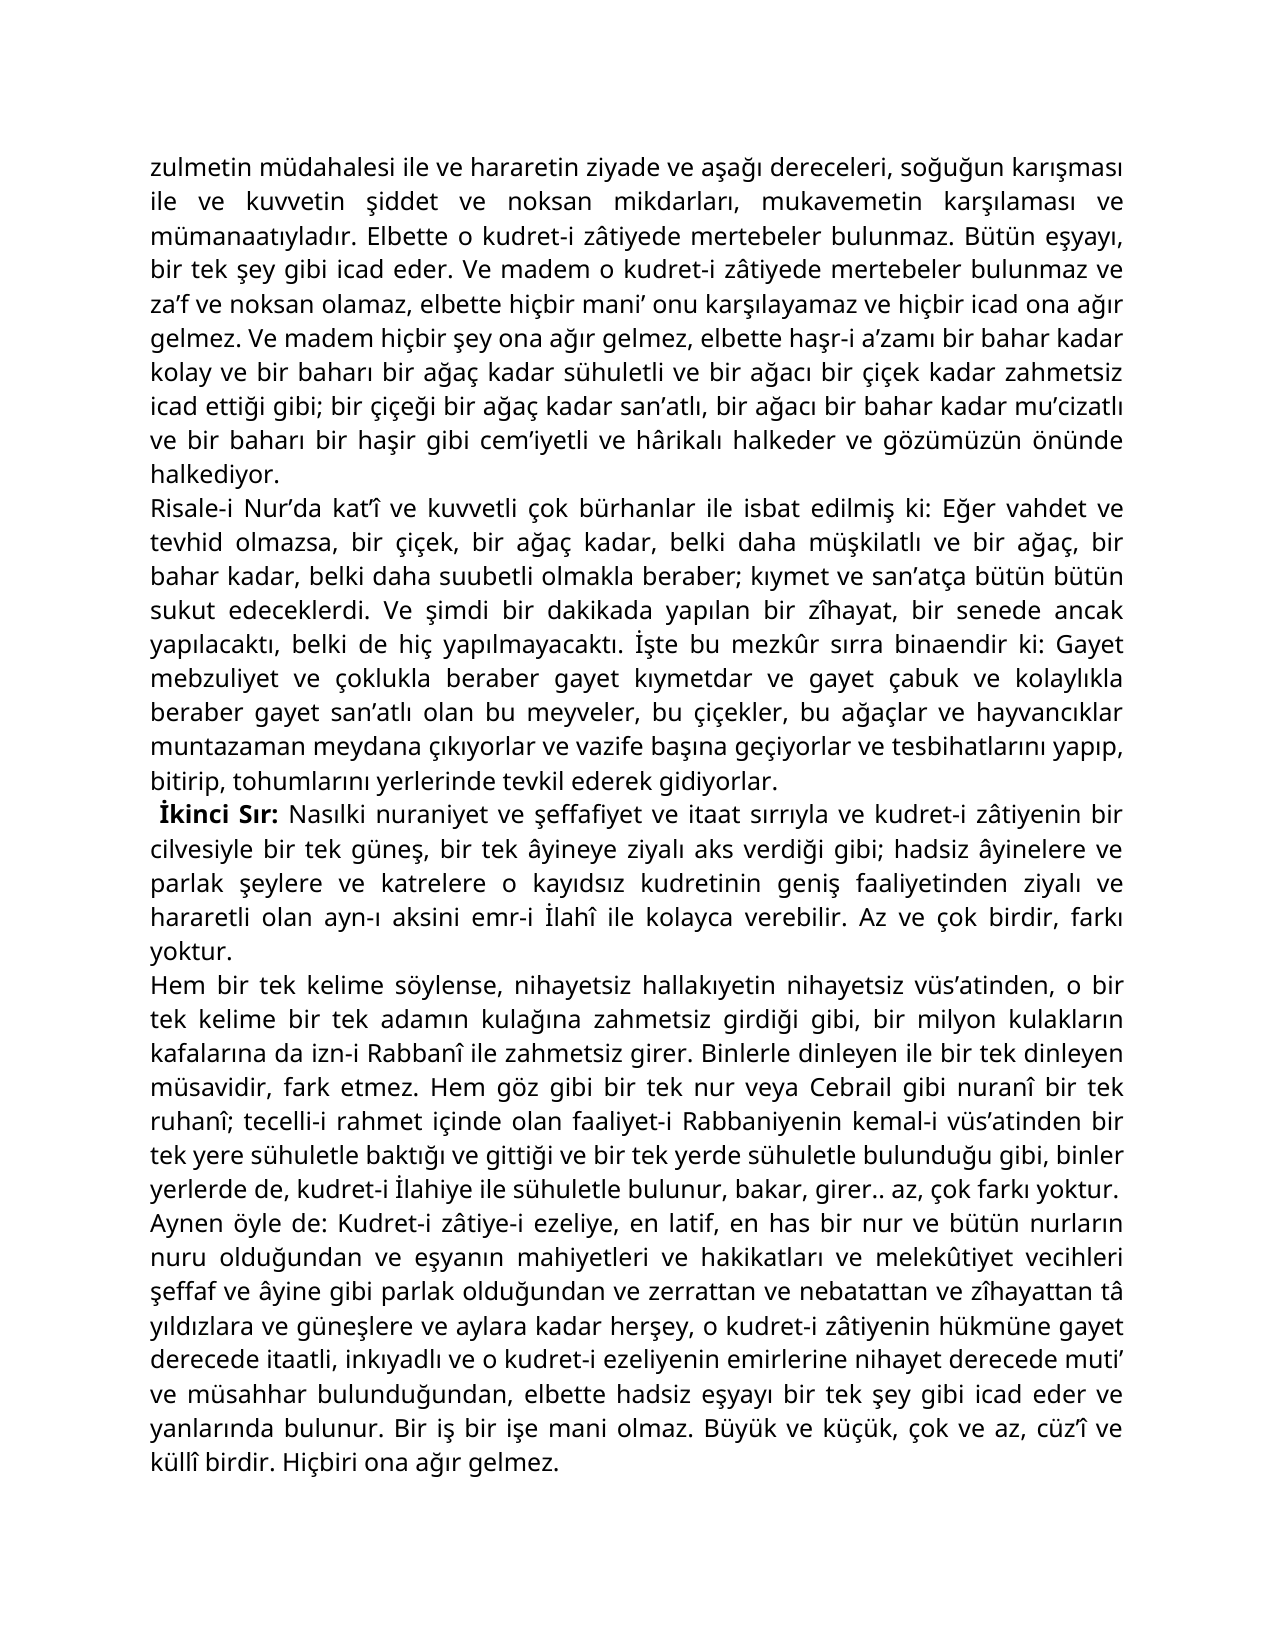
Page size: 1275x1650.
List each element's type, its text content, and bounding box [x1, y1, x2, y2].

text Aynen öyle de: Kudret-i zâtiye-i ezeliye, en latif, en has bir nur ve bütün nurların nuru olduğundan ve eşyanın mahiyetleri ve hakikatları ve melekûtiyet vecihleri şeffaf ve âyine gibi parlak olduğundan ve zerrattan ve nebatattan ve zîhayattan tâ yıldızlara ve güneşlere ve aylara kadar herşey, o kudret-i zâtiyenin hükmüne gayet derecede itaatli, inkıyadlı ve o kudret-i ezeliyenin emirlerine nihayet derecede muti’ ve müsahhar bulunduğundan, elbette hadsiz eşyayı bir tek şey gibi icad eder ve yanlarında bulunur. Bir iş bir işe mani olmaz. Büyük ve küçük, çok ve az, cüz’î ve küllî birdir. Hiçbiri ona ağır gelmez. [150, 1206, 1125, 1478]
text Risale-i Nur’da kat’î ve kuvvetli çok bürhanlar ile isbat edilmiş ki: Eğer vahdet ve tevhid olmazsa, bir çiçek, bir ağaç kadar, belki daha müşkilatlı ve bir ağaç, bir bahar kadar, belki daha suubetli olmakla beraber; kıymet ve san’atça bütün bütün sukut edeceklerdi. Ve şimdi bir dakikada yapılan bir zîhayat, bir senede ancak yapılacaktı, belki de hiç yapılmayacaktı. İşte bu mezkûr sırra binaendir ki: Gayet mebzuliyet ve çoklukla beraber gayet kıymetdar ve gayet çabuk ve kolaylıkla beraber gayet san’atlı olan bu meyveler, bu çiçekler, bu ağaçlar ve hayvancıklar muntazaman meydana çıkıyorlar ve vazife başına geçiyorlar ve tesbihatlarını yapıp, bitirip, tohumlarını yerlerinde tevkil ederek gidiyorlar. [150, 491, 1125, 797]
text İkinci Sır: Nasılki nuraniyet ve şeffafiyet ve itaat sırrıyla ve kudret-i zâtiyenin bir cilvesiyle bir tek güneş, bir tek âyineye ziyalı aks verdiği gibi; hadsiz âyinelere ve parlak şeylere ve katrelere o kayıdsız kudretinin geniş faaliyetinden ziyalı ve hararetli olan ayn-ı aksini emr-i İlahî ile kolayca verebilir. Az ve çok birdir, farkı yoktur. [150, 797, 1125, 967]
text zulmetin müdahalesi ile ve hararetin ziyade ve aşağı dereceleri, soğuğun karışması ile ve kuvvetin şiddet ve noksan mikdarları, mukavemetin karşılaması ve mümanaatıyladır. Elbette o kudret-i zâtiyede mertebeler bulunmaz. Bütün eşyayı, bir tek şey gibi icad eder. Ve madem o kudret-i zâtiyede mertebeler bulunmaz ve za’f ve noksan olamaz, elbette hiçbir mani’ onu karşılayamaz ve hiçbir icad ona ağır gelmez. Ve madem hiçbir şey ona ağır gelmez, elbette haşr-i a’zamı bir bahar kadar kolay ve bir baharı bir ağaç kadar sühuletli ve bir ağacı bir çiçek kadar zahmetsiz icad ettiği gibi; bir çiçeği bir ağaç kadar san’atlı, bir ağacı bir bahar kadar mu’cizatlı ve bir baharı bir haşir gibi cem’iyetli ve hârikalı halkeder ve gözümüzün önünde halkediyor. [150, 150, 1125, 491]
text Hem bir tek kelime söylense, nihayetsiz hallakıyetin nihayetsiz vüs’atinden, o bir tek kelime bir tek adamın kulağına zahmetsiz girdiği gibi, bir milyon kulakların kafalarına da izn-i Rabbanî ile zahmetsiz girer. Binlerle dinleyen ile bir tek dinleyen müsavidir, fark etmez. Hem göz gibi bir tek nur veya Cebrail gibi nuranî bir tek ruhanî; tecelli-i rahmet içinde olan faaliyet-i Rabbaniyenin kemal-i vüs’atinden bir tek yere sühuletle baktığı ve gittiği ve bir tek yerde sühuletle bulunduğu gibi, binler yerlerde de, kudret-i İlahiye ile sühuletle bulunur, bakar, girer.. az, çok farkı yoktur. [150, 967, 1125, 1206]
